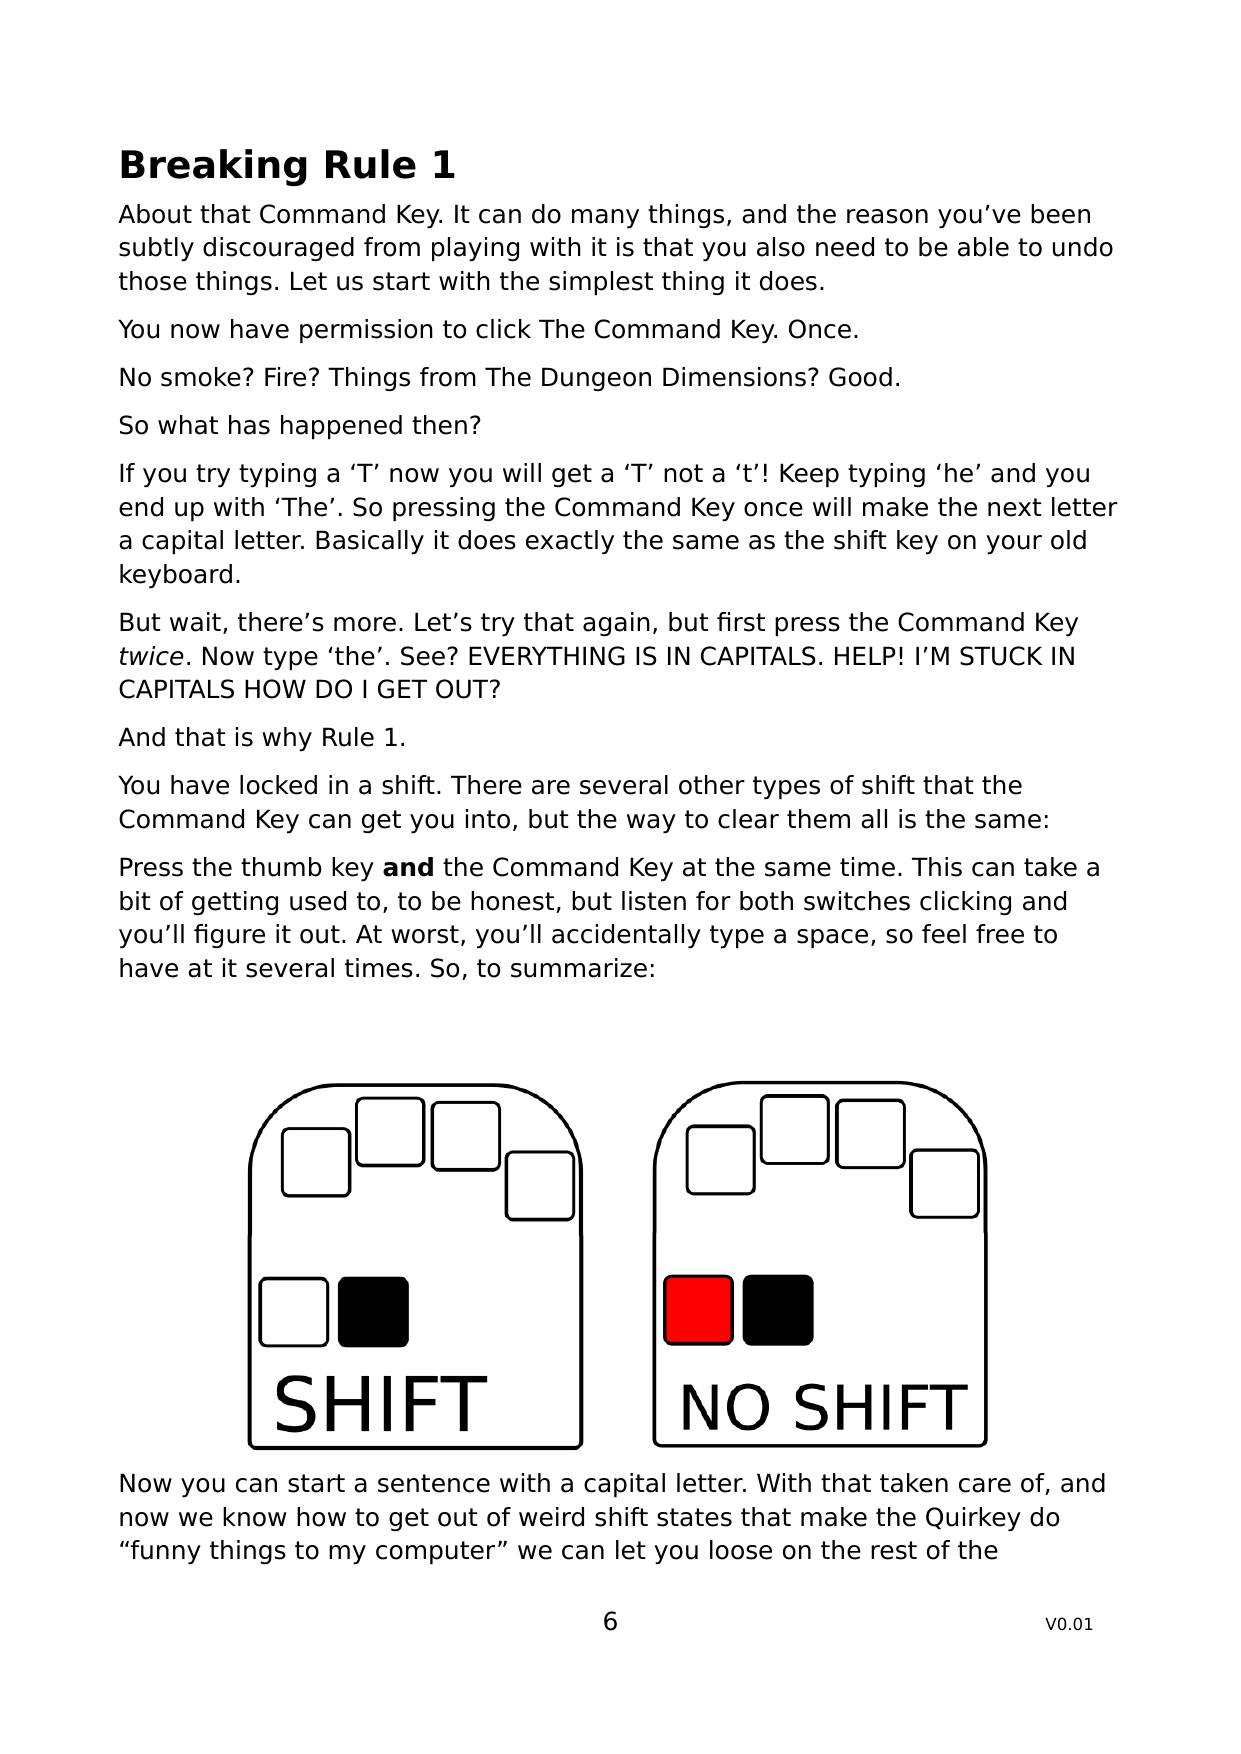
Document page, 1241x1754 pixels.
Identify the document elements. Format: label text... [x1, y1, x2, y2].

text If you try typing a ‘T’ now you will get a ‘T’ not a ‘t’! Keep typing ‘he’ and you end up with ‘The’. So pressing the Command Key once will make the next letter a capital letter. Basically it does exactly the same as the shift key on your old keyboard. [118, 459, 1122, 589]
text So what has happened then? [118, 411, 1122, 440]
text No smoke? Fire? Things from The Dungeon Dimensions? Good. [118, 363, 1122, 392]
text About that Command Key. It can do many things, and the reason you’ve been subtly discouraged from playing with it is that you also need to be able to undo those things. Let us start with the simplest thing it does. [118, 200, 1122, 296]
text Now you can start a sentence with a capital letter. With that taken care of, and now we know how to get out of weird shift states that make the Quirkey do “funny things to my computer” we can let you loose on the rest of the [118, 1050, 1122, 1566]
text You now have permission to click The Command Key. Once. [118, 315, 1122, 344]
text Press the thumb key and the Command Key at the same time. This can take a bit of getting used to, to be honest, but listen for both switches clicking and you’ll figure it out. At worst, you’ll accidentally type a space, so feel free to have at it several times. So, to summarize: [118, 853, 1122, 983]
text And that is why Rule 1. [118, 723, 1122, 752]
picture [233, 1050, 1007, 1465]
text But wait, there’s more. Let’s try that again, but first press the Command Key twice. Now type ‘the’. See? EVERYTHING IS IN CAPITALS. HELP! I’M STUCK IN CAPITALS HOW DO I GET OUT? [118, 608, 1122, 704]
subtitle Breaking Rule 1 [118, 143, 1122, 187]
text You have locked in a shift. There are several other types of shift that the Command Key can get you into, but the way to clear them all is the same: [118, 771, 1122, 834]
